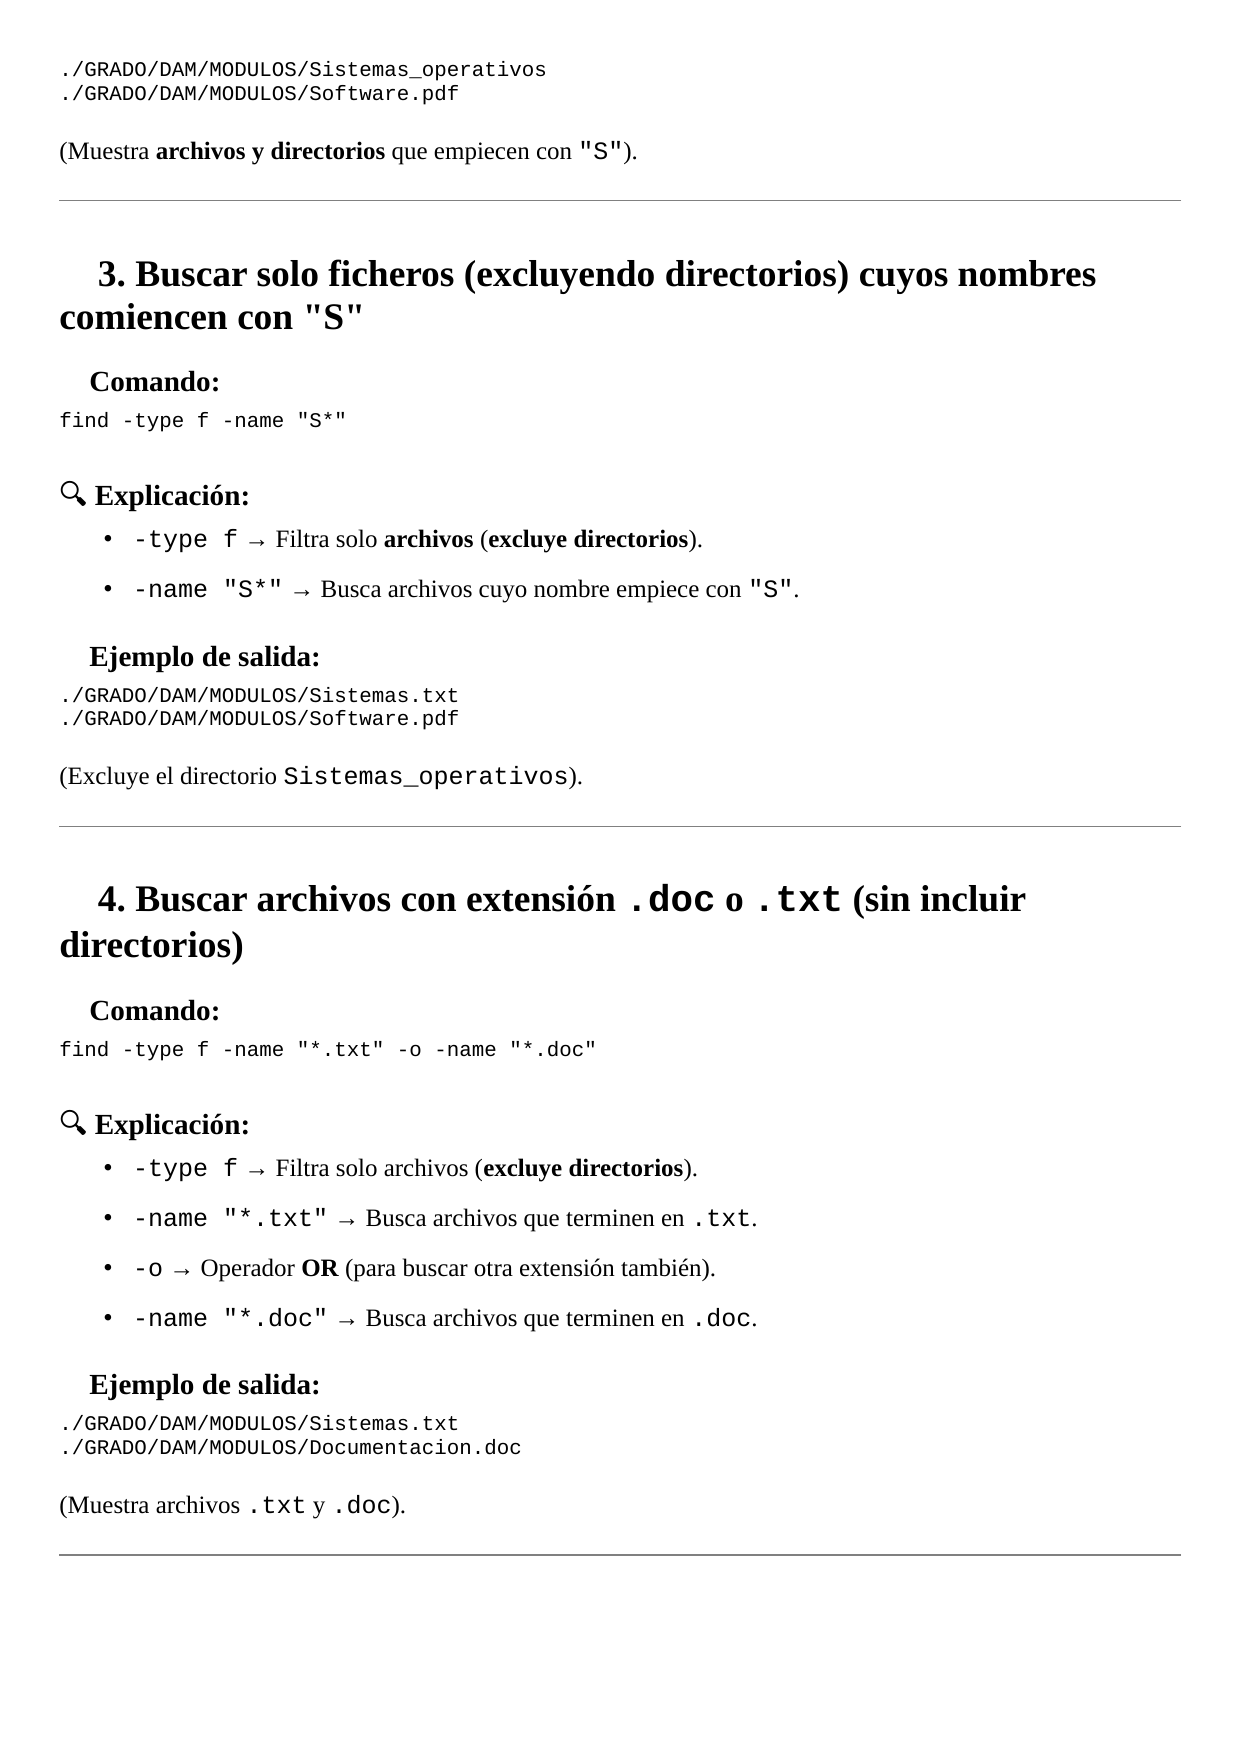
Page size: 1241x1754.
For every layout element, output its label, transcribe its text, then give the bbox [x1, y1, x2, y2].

text ./GRADO/DAM/MODULOS/Software.pdf [59, 708, 1181, 732]
text (Muestra archivos y directorios que empiecen con "S"). [59, 136, 1181, 167]
text ./GRADO/DAM/MODULOS/Sistemas_operativos [59, 59, 1181, 83]
subtitle 📌 Ejemplo de salida: [59, 639, 1181, 672]
text (Muestra archivos .txt y .doc). [59, 1490, 1181, 1521]
subtitle 🔍 Explicación: [59, 1107, 1181, 1140]
list -type f → Filtra solo archivos (excluye directorios). [103, 1153, 1181, 1184]
subtitle 🔍 Explicación: [59, 478, 1181, 512]
subtitle 📌 Comando: [59, 993, 1181, 1027]
text ./GRADO/DAM/MODULOS/Sistemas.txt [59, 1413, 1181, 1437]
text find -type f -name "S*" [59, 410, 1181, 434]
subtitle 🔹 3. Buscar solo ficheros (excluyendo directorios) cuyos nombres comiencen con "S" [59, 251, 1181, 337]
subtitle 📌 Ejemplo de salida: [59, 1367, 1181, 1401]
subtitle 🔹 4. Buscar archivos con extensión .doc o .txt (sin incluir directorios) [59, 877, 1181, 966]
list -name "*.txt" → Busca archivos que terminen en .txt. [103, 1203, 1181, 1234]
list -name "*.doc" → Busca archivos que terminen en .doc. [103, 1303, 1181, 1334]
text (Excluye el directorio Sistemas_operativos). [59, 761, 1181, 792]
list -name "S*" → Busca archivos cuyo nombre empiece con "S". [103, 574, 1181, 605]
text ./GRADO/DAM/MODULOS/Software.pdf [59, 83, 1181, 106]
text ./GRADO/DAM/MODULOS/Sistemas.txt [59, 685, 1181, 708]
subtitle 📌 Comando: [59, 364, 1181, 398]
list -o → Operador OR (para buscar otra extensión también). [103, 1253, 1181, 1284]
text ./GRADO/DAM/MODULOS/Documentacion.doc [59, 1437, 1181, 1461]
list -type f → Filtra solo archivos (excluye directorios). [103, 524, 1181, 555]
text find -type f -name "*.txt" -o -name "*.doc" [59, 1039, 1181, 1063]
